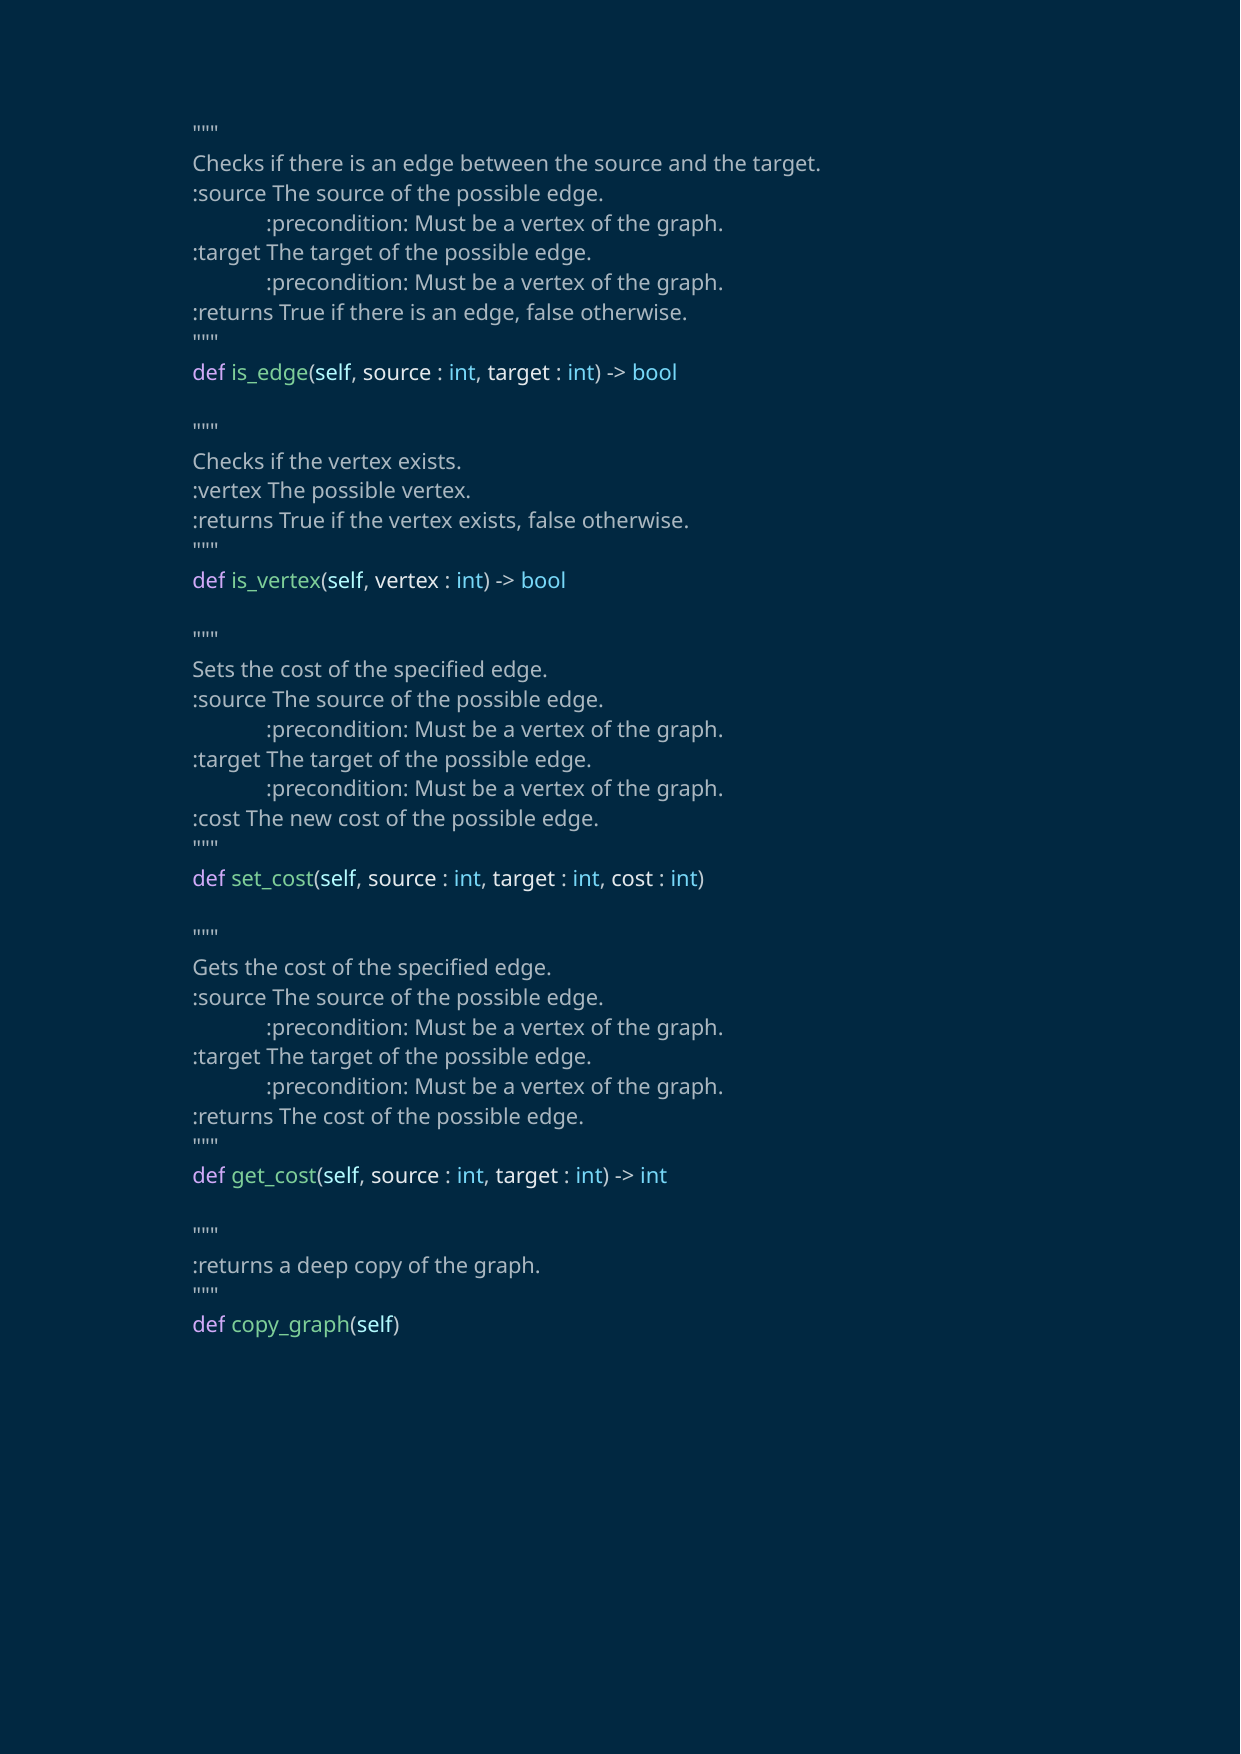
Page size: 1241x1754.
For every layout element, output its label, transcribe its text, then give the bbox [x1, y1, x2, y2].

text Gets the cost of the specified edge. [118, 952, 1122, 982]
text :target The target of the possible edge. [118, 743, 1122, 773]
text """ [118, 1279, 1122, 1309]
text :cost The new cost of the possible edge. [118, 803, 1122, 833]
text def copy_graph(self) [118, 1309, 1122, 1339]
text :precondition: Must be a vertex of the graph. [118, 1012, 1122, 1041]
text Checks if there is an edge between the source and the target. [118, 148, 1122, 178]
text Checks if the vertex exists. [118, 446, 1122, 476]
text :precondition: Must be a vertex of the graph. [118, 773, 1122, 803]
text """ [118, 416, 1122, 446]
text :returns The cost of the possible edge. [118, 1101, 1122, 1131]
text """ [118, 1131, 1122, 1161]
text def get_cost(self, source : int, target : int) -> int [118, 1161, 1122, 1190]
text """ [118, 922, 1122, 952]
text Sets the cost of the specified edge. [118, 654, 1122, 684]
text :source The source of the possible edge. [118, 178, 1122, 207]
text :precondition: Must be a vertex of the graph. [118, 267, 1122, 297]
text :source The source of the possible edge. [118, 684, 1122, 714]
text """ [118, 833, 1122, 863]
text """ [118, 327, 1122, 356]
text :returns True if the vertex exists, false otherwise. [118, 505, 1122, 535]
text """ [118, 624, 1122, 654]
text def is_edge(self, source : int, target : int) -> bool [118, 356, 1122, 386]
text :returns a deep copy of the graph. [118, 1250, 1122, 1279]
text :vertex The possible vertex. [118, 476, 1122, 505]
text :precondition: Must be a vertex of the graph. [118, 1071, 1122, 1101]
text :source The source of the possible edge. [118, 982, 1122, 1012]
text """ [118, 1220, 1122, 1250]
text :returns True if there is an edge, false otherwise. [118, 297, 1122, 327]
text """ [118, 535, 1122, 565]
text :target The target of the possible edge. [118, 1041, 1122, 1071]
text def set_cost(self, source : int, target : int, cost : int) [118, 863, 1122, 892]
text :target The target of the possible edge. [118, 237, 1122, 267]
text :precondition: Must be a vertex of the graph. [118, 207, 1122, 237]
text :precondition: Must be a vertex of the graph. [118, 714, 1122, 743]
text def is_vertex(self, vertex : int) -> bool [118, 565, 1122, 595]
text """ [118, 118, 1122, 148]
